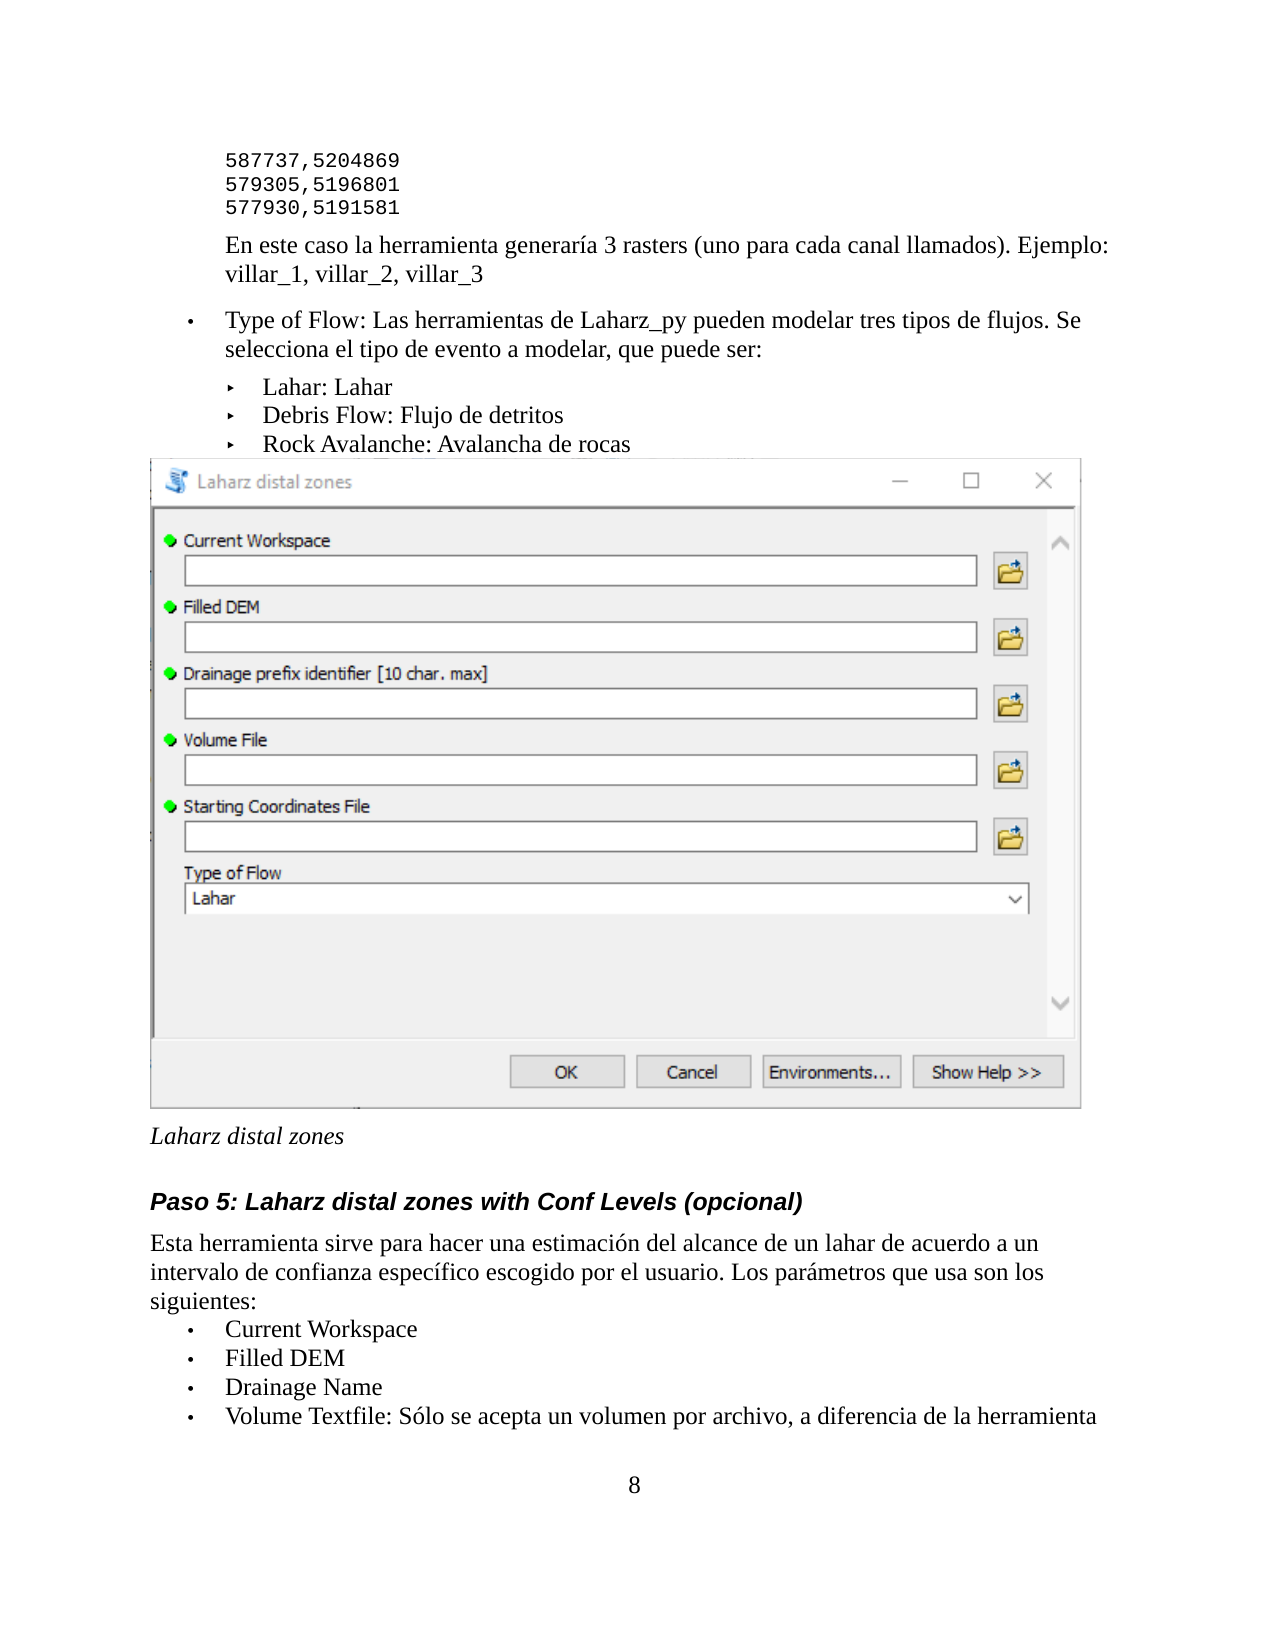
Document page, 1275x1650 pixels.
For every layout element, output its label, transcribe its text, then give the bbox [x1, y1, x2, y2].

list 577930,5191581 [187, 197, 1125, 221]
text Esta herramienta sirve para hacer una estimación del alcance de un lahar de acuerdo a un intervalo de confianza específico escogido por el usuario. Los parámetros que usa son los siguientes: [150, 1228, 1125, 1314]
list Filled DEM [187, 1343, 1125, 1372]
subtitle Paso 5: Laharz distal zones with Conf Levels (opcional) [150, 1187, 1125, 1216]
picture [150, 458, 1082, 1109]
text Laharz distal zones [150, 1121, 1125, 1150]
list Volume Textfile: Sólo se acepta un volumen por archivo, a diferencia de la herramienta [187, 1401, 1125, 1429]
list Current Workspace [187, 1314, 1125, 1343]
list Rock Avalanche: Avalancha de rocas [225, 429, 1125, 458]
list Lahar: Lahar [225, 372, 1125, 401]
list 587737,5204869 [187, 150, 1125, 174]
list Type of Flow: Las herramientas de Laharz_py pueden modelar tres tipos de flujos. Se selecciona el tipo de evento a modelar, que puede ser: [187, 305, 1125, 363]
list En este caso la herramienta generaría 3 rasters (uno para cada canal llamados). Ejemplo: villar_1, villar_2, villar_3 [187, 230, 1125, 287]
list Debris Flow: Flujo de detritos [225, 401, 1125, 429]
list Drainage Name [187, 1372, 1125, 1401]
list 579305,5196801 [187, 174, 1125, 197]
